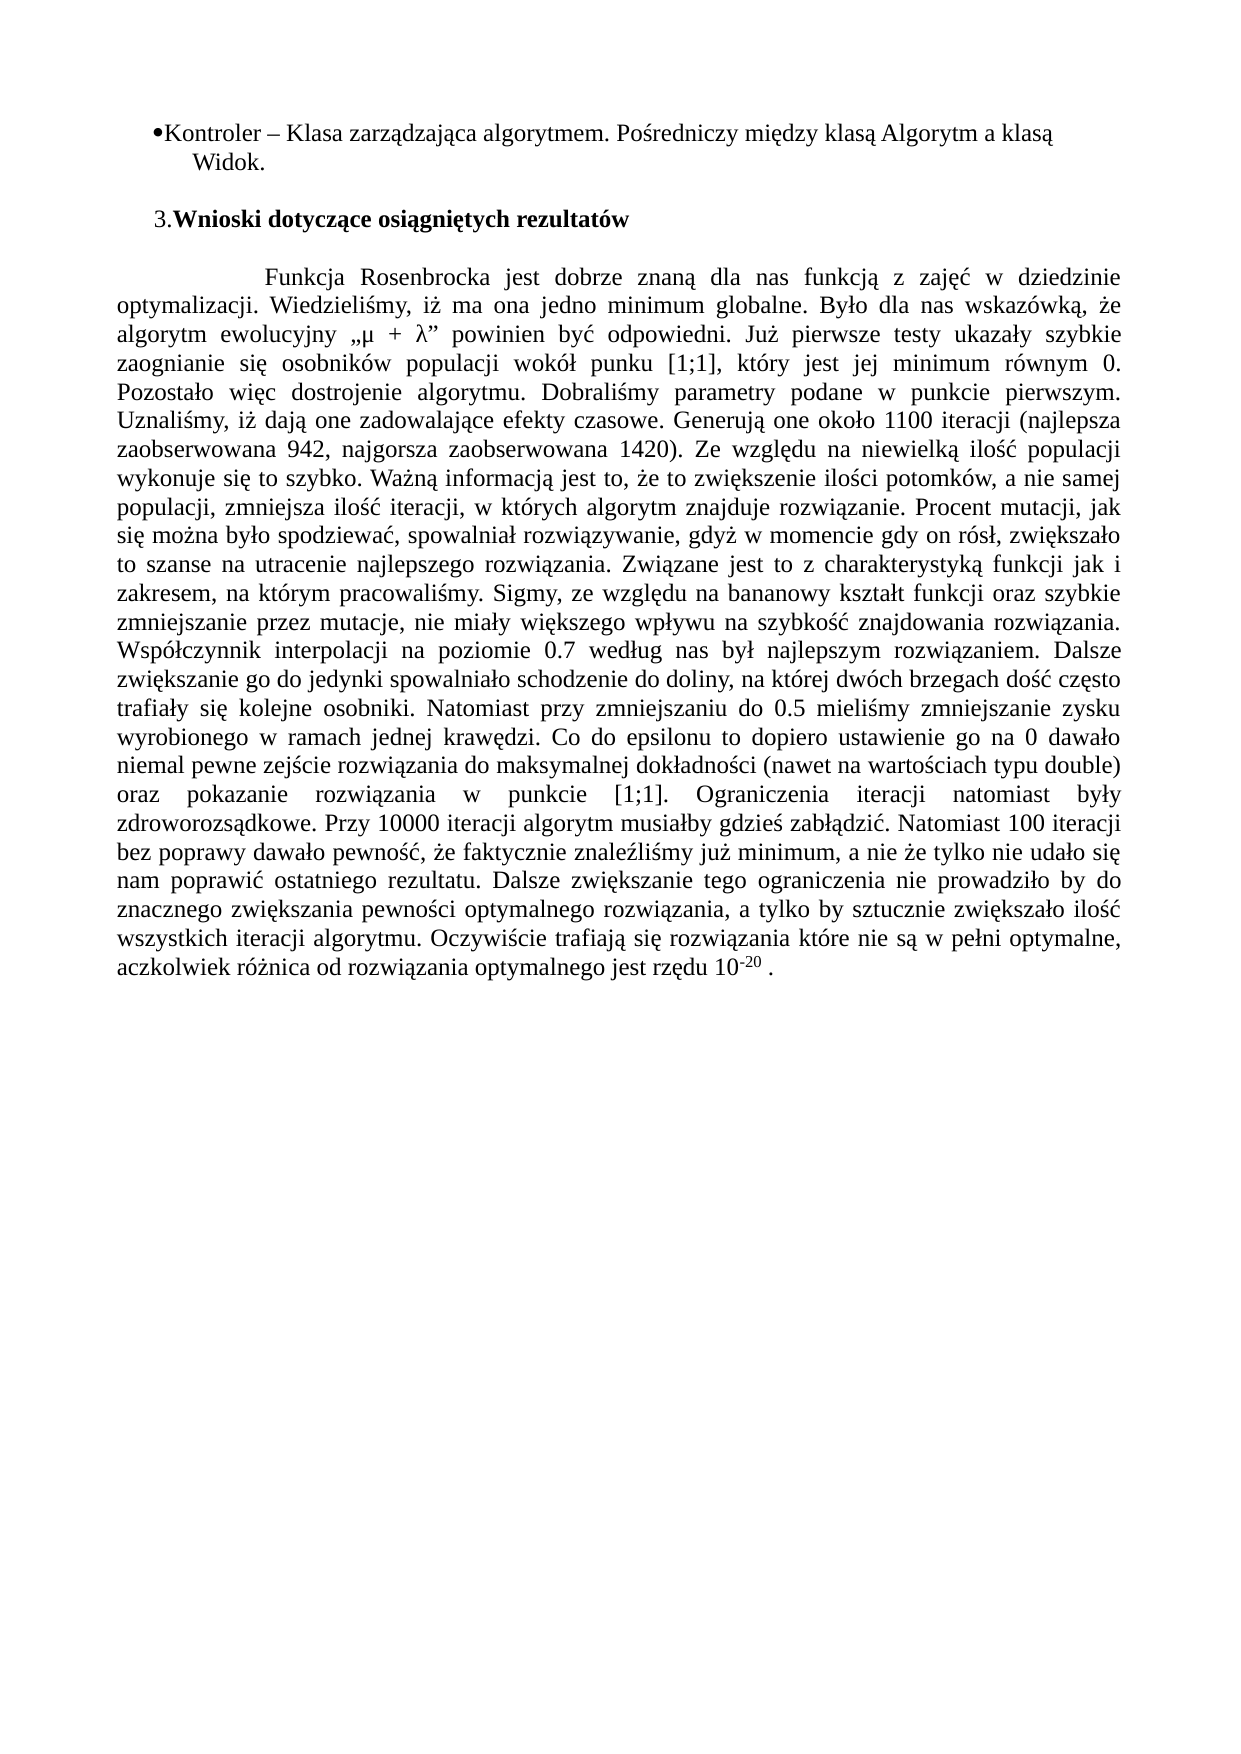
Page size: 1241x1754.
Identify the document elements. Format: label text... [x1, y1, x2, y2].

list Wnioski dotyczące osiągniętych rezultatów [118, 204, 1122, 233]
text Funkcja Rosenbrocka jest dobrze znaną dla nas funkcją z zajęć w dziedzinie optymalizacji. Wiedzieliśmy, iż ma ona jedno minimum globalne. Było dla nas wskazówką, że algorytm ewolucyjny „μ + λ” powinien być odpowiedni. Już pierwsze testy ukazały szybkie zaognianie się osobników populacji wokół punku [1;1], który jest jej minimum równym 0. Pozostało więc dostrojenie algorytmu. Dobraliśmy parametry podane w punkcie pierwszym. Uznaliśmy, iż dają one zadowalające efekty czasowe. Generują one około 1100 iteracji (najlepsza zaobserwowana 942, najgorsza zaobserwowana 1420). Ze względu na niewielką ilość populacji wykonuje się to szybko. Ważną informacją jest to, że to zwiększenie ilości potomków, a nie samej populacji, zmniejsza ilość iteracji, w których algorytm znajduje rozwiązanie. Procent mutacji, jak się można było spodziewać, spowalniał rozwiązywanie, gdyż w momencie gdy on rósł, zwiększało to szanse na utracenie najlepszego rozwiązania. Związane jest to z charakterystyką funkcji jak i zakresem, na którym pracowaliśmy. Sigmy, ze względu na bananowy kształt funkcji oraz szybkie zmniejszanie przez mutacje, nie miały większego wpływu na szybkość znajdowania rozwiązania. Współczynnik interpolacji na poziomie 0.7 według nas był najlepszym rozwiązaniem. Dalsze zwiększanie go do jedynki spowalniało schodzenie do doliny, na której dwóch brzegach dość często trafiały się kolejne osobniki. Natomiast przy zmniejszaniu do 0.5 mieliśmy zmniejszanie zysku wyrobionego w ramach jednej krawędzi. Co do epsilonu to dopiero ustawienie go na 0 dawało niemal pewne zejście rozwiązania do maksymalnej dokładności (nawet na wartościach typu double) oraz pokazanie rozwiązania w punkcie [1;1]. Ograniczenia iteracji natomiast były zdroworozsądkowe. Przy 10000 iteracji algorytm musiałby gdzieś zabłądzić. Natomiast 100 iteracji bez poprawy dawało pewność, że faktycznie znaleźliśmy już minimum, a nie że tylko nie udało się nam poprawić ostatniego rezultatu. Dalsze zwiększanie tego ograniczenia nie prowadziło by do znacznego zwiększania pewności optymalnego rozwiązania, a tylko by sztucznie zwiększało ilość wszystkich iteracji algorytmu. Oczywiście trafiają się rozwiązania które nie są w pełni optymalne, aczkolwiek różnica od rozwiązania optymalnego jest rzędu 10-20 . [117, 262, 1122, 981]
list Kontroler – Klasa zarządzająca algorytmem. Pośredniczy między klasą Algorytm a klasą Widok. [154, 118, 1122, 176]
